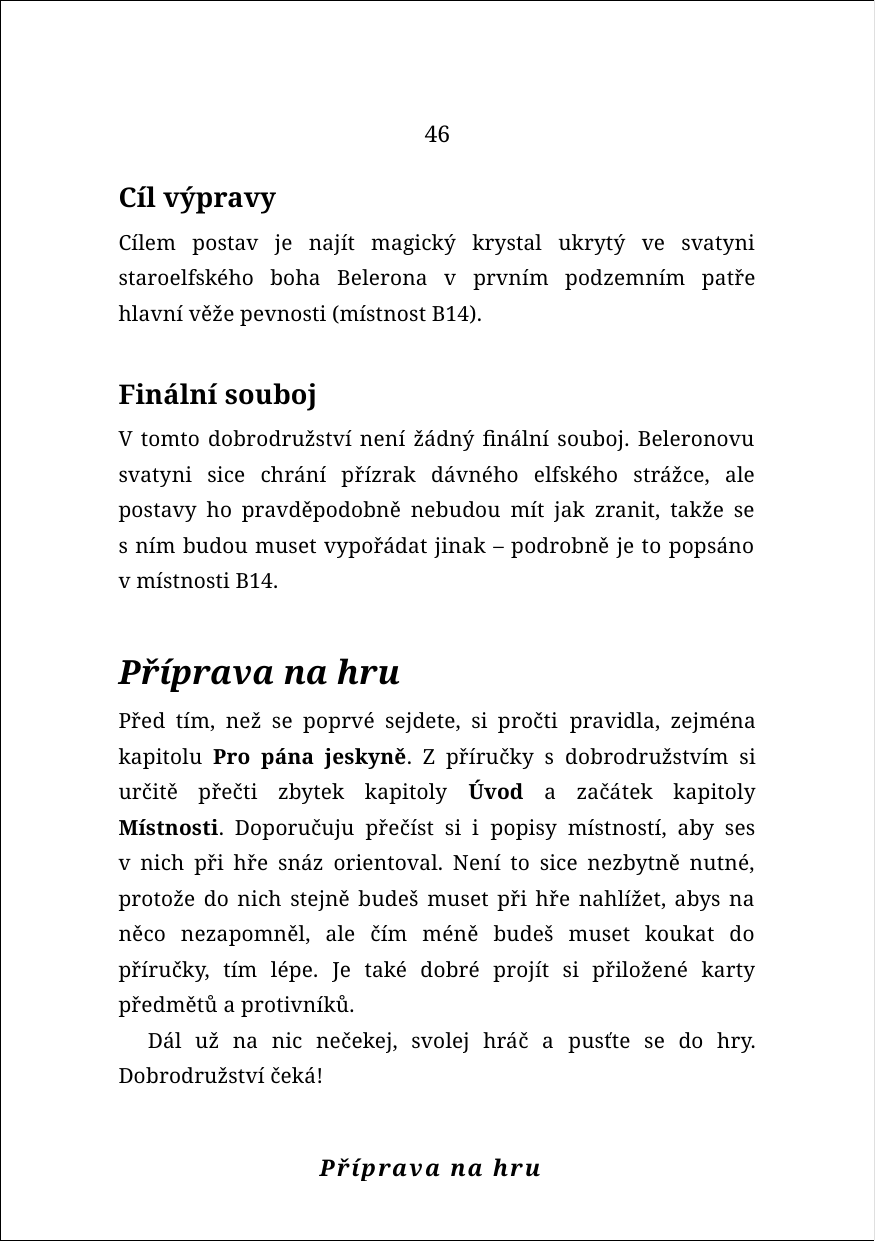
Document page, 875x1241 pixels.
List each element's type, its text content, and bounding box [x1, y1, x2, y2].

subtitle Příprava na hru [118, 649, 756, 694]
text V⁠ tomto dobrodružství není žádný finální souboj. Beleronovu svatyni sice chrání přízrak dávného elfského strážce, ale postavy ho pravděpodobně nebudou mít jak zranit, takže se s⁠ ním budou muset vypořádat jinak – podrobně je to popsáno v⁠ místnosti B14. [118, 424, 756, 595]
subtitle Finální souboj [118, 376, 756, 412]
text Cílem postav je najít magický krystal ukrytý ve svatyni staroelfského boha Belerona v⁠ prvním podzemním patře hlavní věže pevnosti (místnost B14). [118, 228, 756, 327]
subtitle Cíl výpravy [118, 179, 756, 216]
text Před tím, než se poprvé sejdete, si pročti pravidla, zejména kapitolu Pro pána jeskyně. Z⁠ příručky s⁠ dobrodružstvím si určitě přečti zbytek kapitoly Úvod a⁠ začátek kapitoly Místnosti. Doporučuju přečíst si i⁠ popisy místností, aby ses v⁠ nich při hře snáz orientoval. Není to sice nezbytně nutné, protože do nich stejně budeš muset při hře nahlížet, abys na něco nezapomněl, ale čím méně budeš muset koukat do příručky, tím lépe. Je také dobré projít si přiložené karty předmětů a⁠ protivníků. Dál už na nic nečekej, svolej hráč a⁠ pusťte se do hry. Dobrodružství čeká! [118, 706, 756, 1090]
